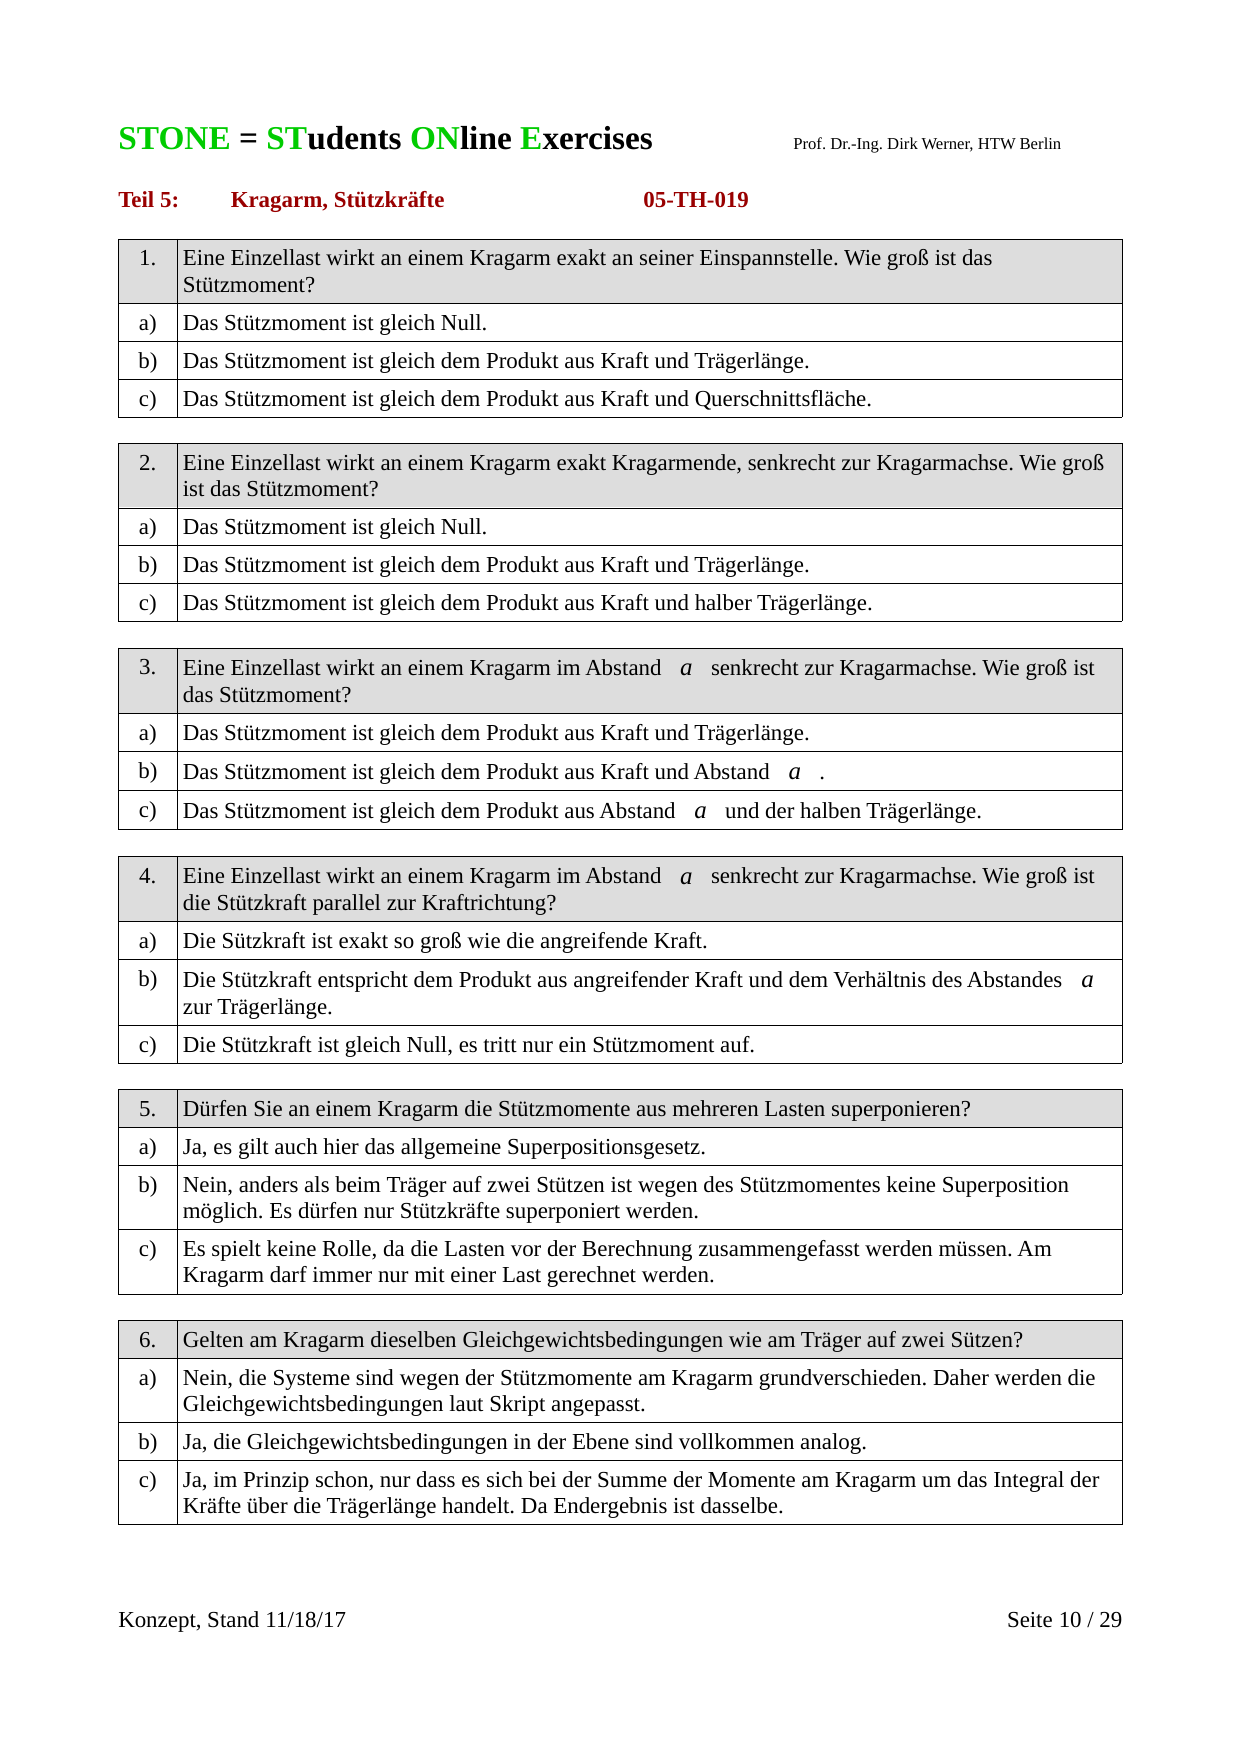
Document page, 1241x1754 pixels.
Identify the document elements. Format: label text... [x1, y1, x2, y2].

table_cell c) [119, 380, 177, 417]
table_cell Ja, die Gleichgewichtsbedingungen in der Ebene sind vollkommen analog. [178, 1423, 1122, 1460]
table_cell c) [119, 1461, 177, 1524]
table_cell a) [119, 509, 177, 545]
table_header 1. [119, 240, 177, 303]
table_cell Das Stützmoment ist gleich dem Produkt aus Kraft und Trägerlänge. [178, 546, 1122, 583]
table_cell Nein, die Systeme sind wegen der Stützmomente am Kragarm grundverschieden. Daher werden die Gleichgewichtsbedingungen laut Skript angepasst. [178, 1359, 1122, 1422]
table_header Dürfen Sie an einem Kragarm die Stützmomente aus mehreren Lasten superponieren? [178, 1090, 1122, 1127]
table_cell Das Stützmoment ist gleich Null. [178, 509, 1122, 545]
text Teil 5: Kragarm, Stützkräfte 05-TH-019 [118, 186, 1122, 212]
table_cell Das Stützmoment ist gleich dem Produkt aus Kraft und halber Trägerlänge. [178, 584, 1122, 621]
table_cell b) [119, 342, 177, 379]
table_header Eine Einzellast wirkt an einem Kragarm im Abstandsenkrecht zur Kragarmachse. Wie groß ist die Stützkraft parallel zur Kraftrichtung? [178, 857, 1122, 921]
table_cell Das Stützmoment ist gleich dem Produkt aus Kraft und Trägerlänge. [178, 342, 1122, 379]
table_cell Es spielt keine Rolle, da die Lasten vor der Berechnung zusammengefasst werden müssen. Am Kragarm darf immer nur mit einer Last gerechnet werden. [178, 1230, 1122, 1293]
table_cell c) [119, 1230, 177, 1293]
table_cell Die Sützkraft ist exakt so groß wie die angreifende Kraft. [178, 922, 1122, 959]
table_header Gelten am Kragarm dieselben Gleichgewichtsbedingungen wie am Träger auf zwei Sützen? [178, 1321, 1122, 1358]
table_cell a) [119, 922, 177, 959]
table_cell b) [119, 752, 177, 790]
table_cell Das Stützmoment ist gleich dem Produkt aus Abstandund der halben Trägerlänge. [178, 791, 1122, 829]
table_cell b) [119, 546, 177, 583]
table_header 4. [119, 857, 177, 921]
table_cell Das Stützmoment ist gleich dem Produkt aus Kraft und Abstand. [178, 752, 1122, 790]
table_cell Die Stützkraft ist gleich Null, es tritt nur ein Stützmoment auf. [178, 1026, 1122, 1063]
table_cell Die Stützkraft entspricht dem Produkt aus angreifender Kraft und dem Verhältnis des Abstandeszur Trägerlänge. [178, 960, 1122, 1025]
table_cell c) [119, 1026, 177, 1063]
table_cell a) [119, 1359, 177, 1422]
table_header Eine Einzellast wirkt an einem Kragarm im Abstandsenkrecht zur Kragarmachse. Wie groß ist das Stützmoment? [178, 649, 1122, 713]
table_cell Das Stützmoment ist gleich dem Produkt aus Kraft und Trägerlänge. [178, 714, 1122, 751]
table_cell Ja, es gilt auch hier das allgemeine Superpositionsgesetz. [178, 1128, 1122, 1165]
table_cell a) [119, 304, 177, 341]
table_cell b) [119, 1166, 177, 1229]
table_header 6. [119, 1321, 177, 1358]
table_cell c) [119, 584, 177, 621]
table_cell Nein, anders als beim Träger auf zwei Stützen ist wegen des Stützmomentes keine Superposition möglich. Es dürfen nur Stützkräfte superponiert werden. [178, 1166, 1122, 1229]
table_cell b) [119, 960, 177, 1025]
table_cell b) [119, 1423, 177, 1460]
table_cell Das Stützmoment ist gleich dem Produkt aus Kraft und Querschnittsfläche. [178, 380, 1122, 417]
table_cell a) [119, 1128, 177, 1165]
table_header Eine Einzellast wirkt an einem Kragarm exakt Kragarmende, senkrecht zur Kragarmachse. Wie groß ist das Stützmoment? [178, 444, 1122, 507]
table_cell Ja, im Prinzip schon, nur dass es sich bei der Summe der Momente am Kragarm um das Integral der Kräfte über die Trägerlänge handelt. Da Endergebnis ist dasselbe. [178, 1461, 1122, 1524]
table_cell Das Stützmoment ist gleich Null. [178, 304, 1122, 341]
table_header 3. [119, 649, 177, 713]
table_cell a) [119, 714, 177, 751]
table_header 2. [119, 444, 177, 507]
table_header 5. [119, 1090, 177, 1127]
table_cell c) [119, 791, 177, 829]
table_header Eine Einzellast wirkt an einem Kragarm exakt an seiner Einspannstelle. Wie groß ist das Stützmoment? [178, 240, 1122, 303]
